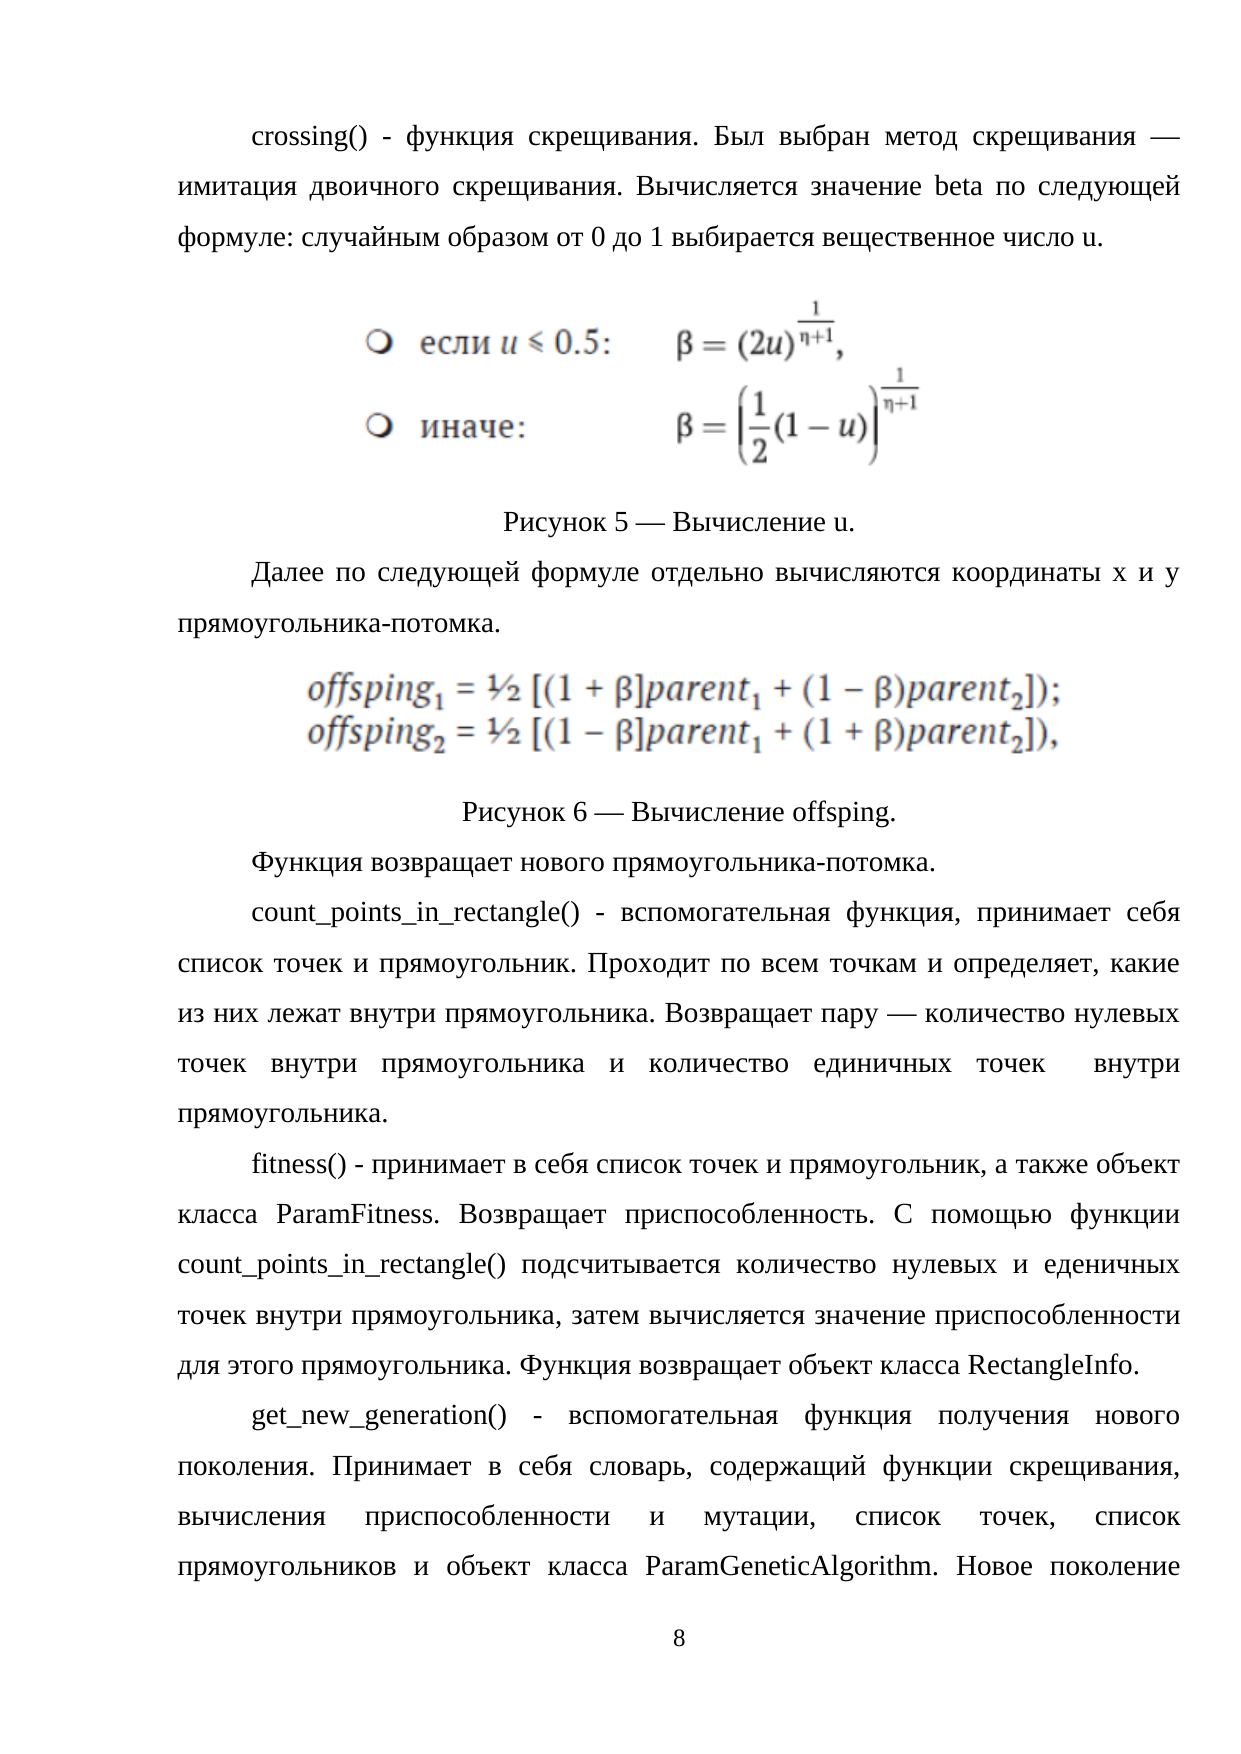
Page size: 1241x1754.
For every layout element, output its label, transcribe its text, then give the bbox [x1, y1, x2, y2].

text get_new_generation() - вспомогательная функция получения нового поколения. Принимает в себя словарь, содержащий функции скрещивания, вычисления приспособленности и мутации, список точек, список прямоугольников и объект класса ParamGeneticAlgorithm. Новое поколение [177, 1397, 1181, 1582]
text Далее по следующей формуле отдельно вычисляются координаты х и у прямоугольника-потомка. [177, 554, 1181, 638]
picture [286, 655, 1073, 777]
text crossing() - функция скрещивания. Был выбран метод скрещивания — имитация двоичного скрещивания. Вычисляется значение beta по следующей формуле: случайным образом от 0 до 1 выбирается вещественное число u. [177, 118, 1181, 252]
text count_points_in_rectangle() - вспомогательная функция, принимает себя список точек и прямоугольник. Проходит по всем точкам и определяет, какие из них лежат внутри прямоугольника. Возвращает пару — количество нулевых точек внутри прямоугольника и количество единичных точек внутри прямоугольника. [177, 894, 1181, 1129]
text fitness() - принимает в себя список точек и прямоугольник, а также объект класса ParamFitness. Возвращает приспособленность. С помощью функции count_points_in_rectangle() подсчитывается количество нулевых и еденичных точек внутри прямоугольника, затем вычисляется значение приспособленности для этого прямоугольника. Функция возвращает объект класса RectangleInfo. [177, 1146, 1181, 1381]
text Рисунок 6 — Вычисление offsping. [177, 655, 1181, 827]
text Рисунок 5 — Вычисление u. [177, 269, 1181, 538]
text Функция возвращает нового прямоугольника-потомка. [177, 844, 1181, 878]
picture [319, 275, 961, 488]
